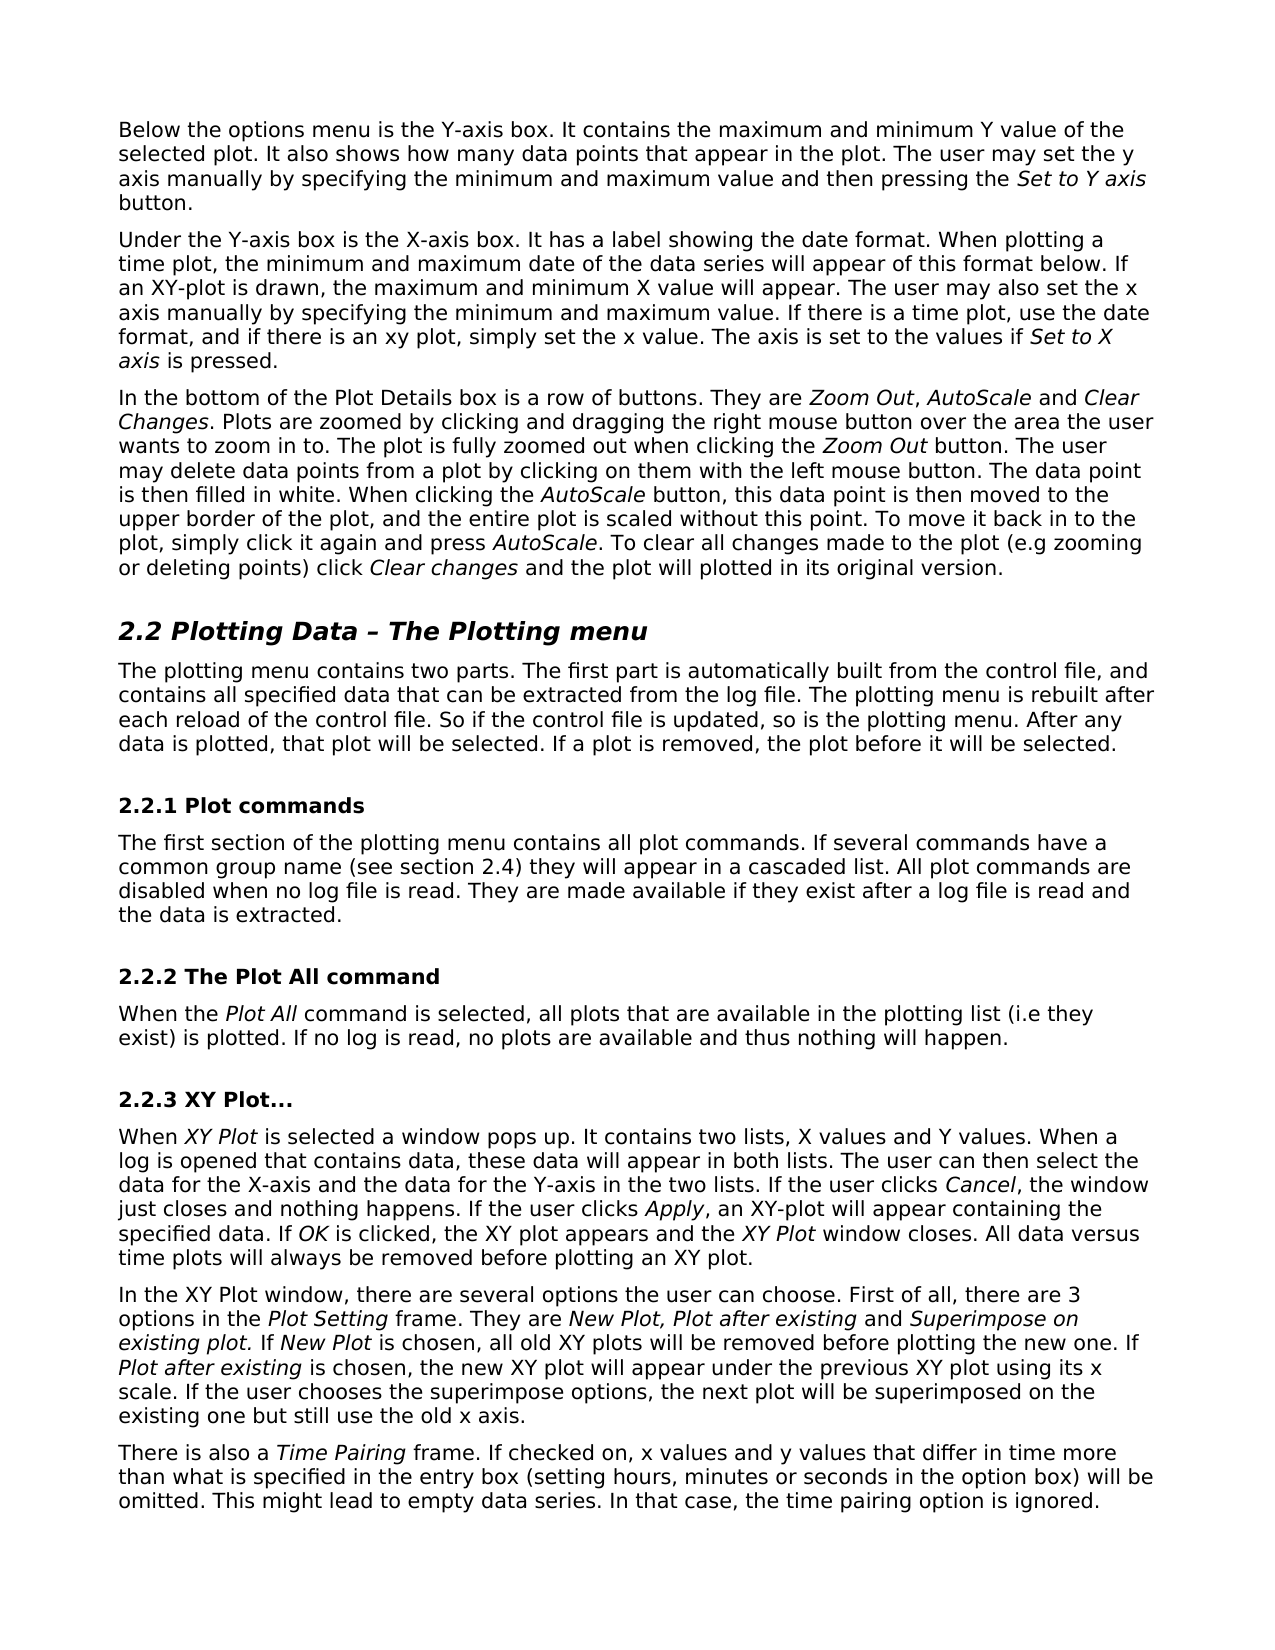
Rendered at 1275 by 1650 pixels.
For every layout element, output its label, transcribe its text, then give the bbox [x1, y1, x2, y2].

text In the bottom of the Plot Details box is a row of buttons. They are Zoom Out, AutoScale and Clear Changes. Plots are zoomed by clicking and dragging the right mouse button over the area the user wants to zoom in to. The plot is fully zoomed out when clicking the Zoom Out button. The user may delete data points from a plot by clicking on them with the left mouse button. The data point is then filled in white. When clicking the AutoScale button, this data point is then moved to the upper border of the plot, and the entire plot is scaled without this point. To move it back in to the plot, simply click it again and press AutoScale. To clear all changes made to the plot (e.g zooming or deleting points) click Clear changes and the plot will plotted in its original version. [118, 386, 1157, 580]
subtitle 2.2.2 The Plot All command [118, 965, 1157, 989]
text When XY Plot is selected a window pops up. It contains two lists, X values and Y values. When a log is opened that contains data, these data will appear in both lists. The user can then select the data for the X-axis and the data for the Y-axis in the two lists. If the user clicks Cancel, the window just closes and nothing happens. If the user clicks Apply, an XY-plot will appear containing the specified data. If OK is clicked, the XY plot appears and the XY Plot window closes. All data versus time plots will always be removed before plotting an XY plot. [118, 1125, 1157, 1270]
subtitle 2.2 Plotting Data – The Plotting menu [118, 617, 1157, 647]
text When the Plot All command is selected, all plots that are available in the plotting list (i.e they exist) is plotted. If no log is read, no plots are available and thus nothing will happen. [118, 1002, 1157, 1050]
text The first section of the plotting menu contains all plot commands. If several commands have a common group name (see section 2.4) they will appear in a cascaded list. All plot commands are disabled when no log file is read. They are made available if they exist after a log file is read and the data is extracted. [118, 831, 1157, 928]
text Under the Y-axis box is the X-axis box. It has a label showing the date format. When plotting a time plot, the minimum and maximum date of the data series will appear of this format below. If an XY-plot is drawn, the maximum and minimum X value will appear. The user may also set the x axis manually by specifying the minimum and maximum value. If there is a time plot, use the date format, and if there is an xy plot, simply set the x value. The axis is set to the values if Set to X axis is pressed. [118, 228, 1157, 373]
subtitle 2.2.1 Plot commands [118, 794, 1157, 818]
text Below the options menu is the Y-axis box. It contains the maximum and minimum Y value of the selected plot. It also shows how many data points that appear in the plot. The user may set the y axis manually by specifying the minimum and maximum value and then pressing the Set to Y axis button. [118, 118, 1157, 215]
text In the XY Plot window, there are several options the user can choose. First of all, there are 3 options in the Plot Setting frame. They are New Plot, Plot after existing and Superimpose on existing plot. If New Plot is chosen, all old XY plots will be removed before plotting the new one. If Plot after existing is chosen, the new XY plot will appear under the previous XY plot using its x scale. If the user chooses the superimpose options, the next plot will be superimposed on the existing one but still use the old x axis. [118, 1283, 1157, 1428]
text The plotting menu contains two parts. The first part is automatically built from the control file, and contains all specified data that can be extracted from the log file. The plotting menu is rebuilt after each reload of the control file. So if the control file is updated, so is the plotting menu. After any data is plotted, that plot will be selected. If a plot is removed, the plot before it will be selected. [118, 659, 1157, 756]
subtitle 2.2.3 XY Plot... [118, 1088, 1157, 1112]
text There is also a Time Pairing frame. If checked on, x values and y values that differ in time more than what is specified in the entry box (setting hours, minutes or seconds in the option box) will be omitted. This might lead to empty data series. In that case, the time pairing option is ignored. [118, 1441, 1157, 1514]
